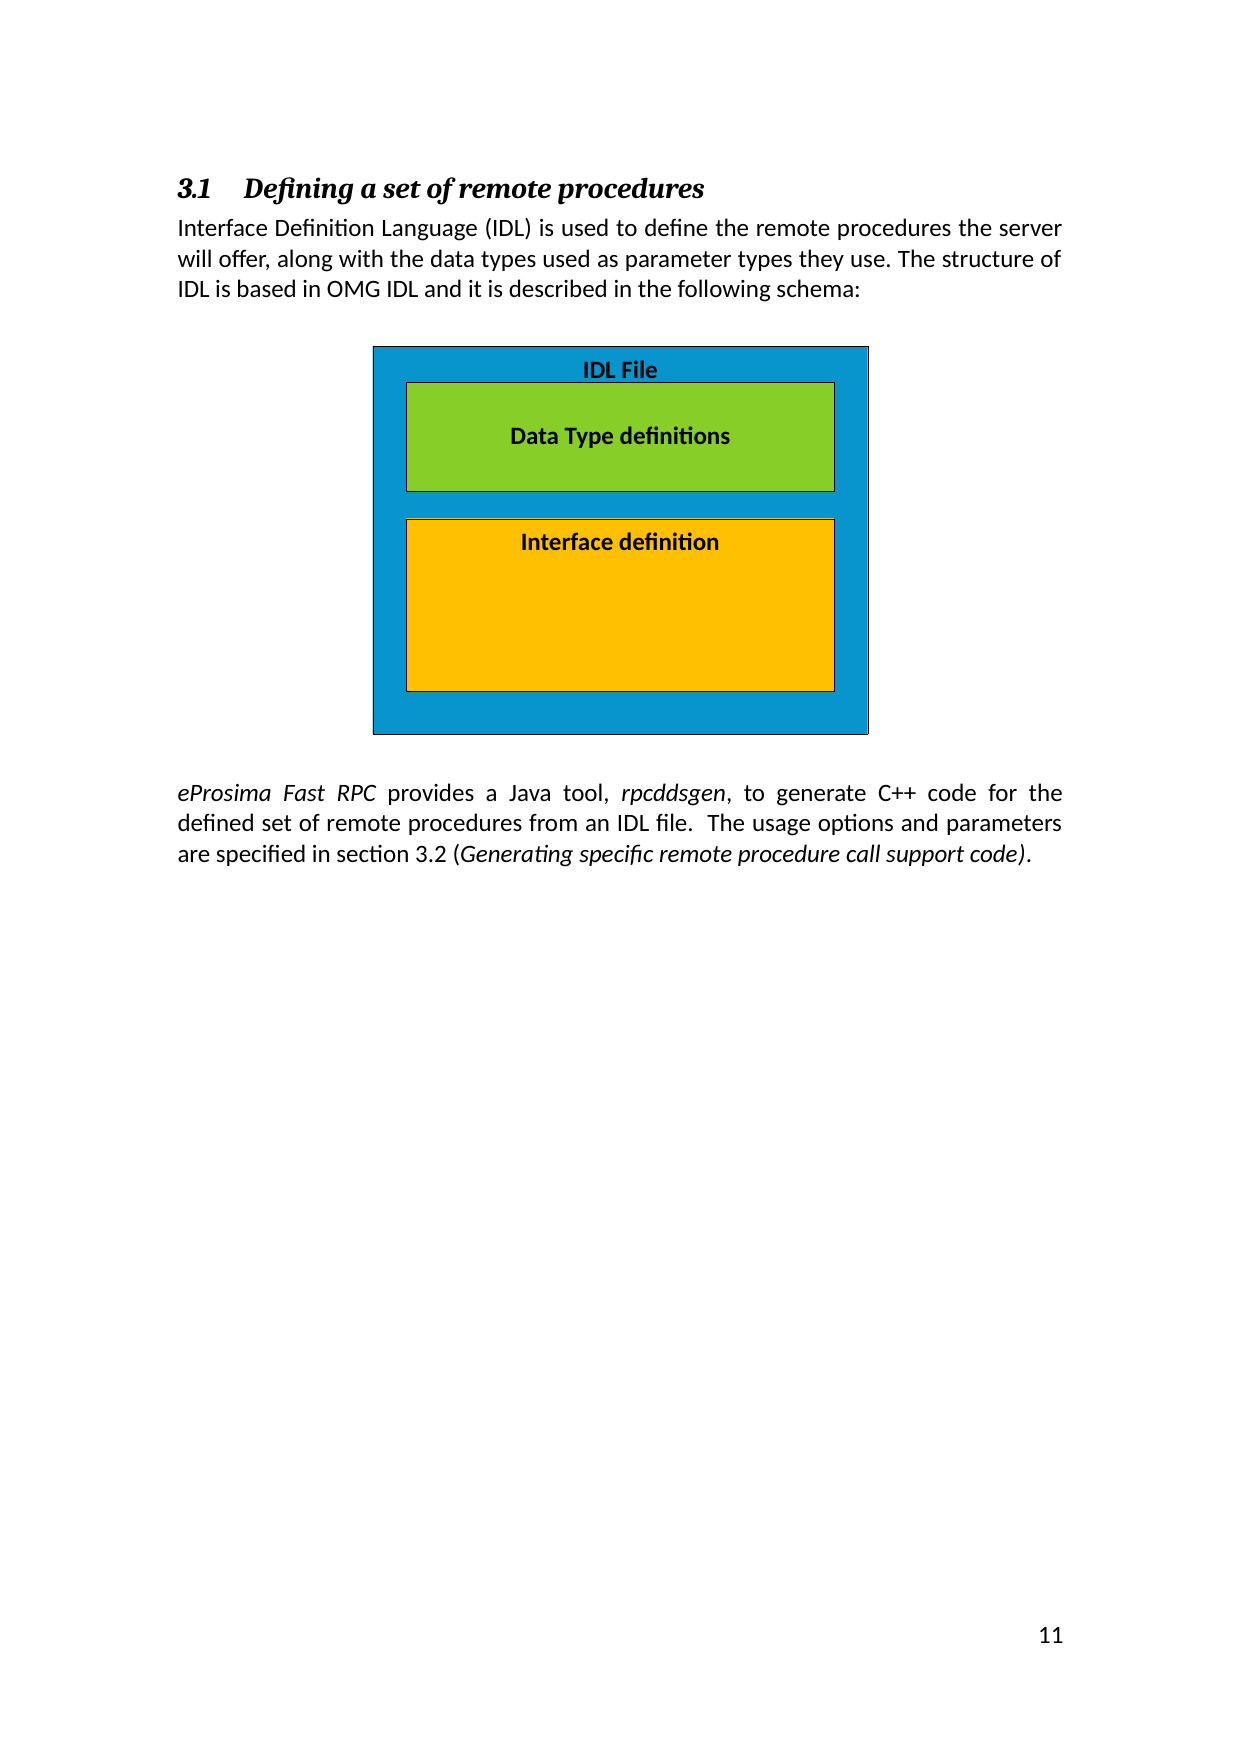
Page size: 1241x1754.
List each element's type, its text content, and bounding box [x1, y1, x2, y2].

text Data Type definitions [421, 389, 819, 451]
text IDL File [388, 354, 853, 384]
text eProsima Fast RPC provides a Java tool, rpcddsgen, to generate C++ code for the defined set of remote procedures from an IDL file. The usage options and parameters are specified in section 3.2 (Generating specific remote procedure call support code). [177, 777, 1063, 868]
text Interface Definition Language (IDL) is used to define the remote procedures the server will offer, along with the data types used as parameter types they use. The structure of IDL is based in OMG IDL and it is described in the following schema: [177, 212, 1063, 304]
text Interface definition [421, 526, 819, 557]
subtitle Defining a set of remote procedures [177, 173, 1063, 206]
